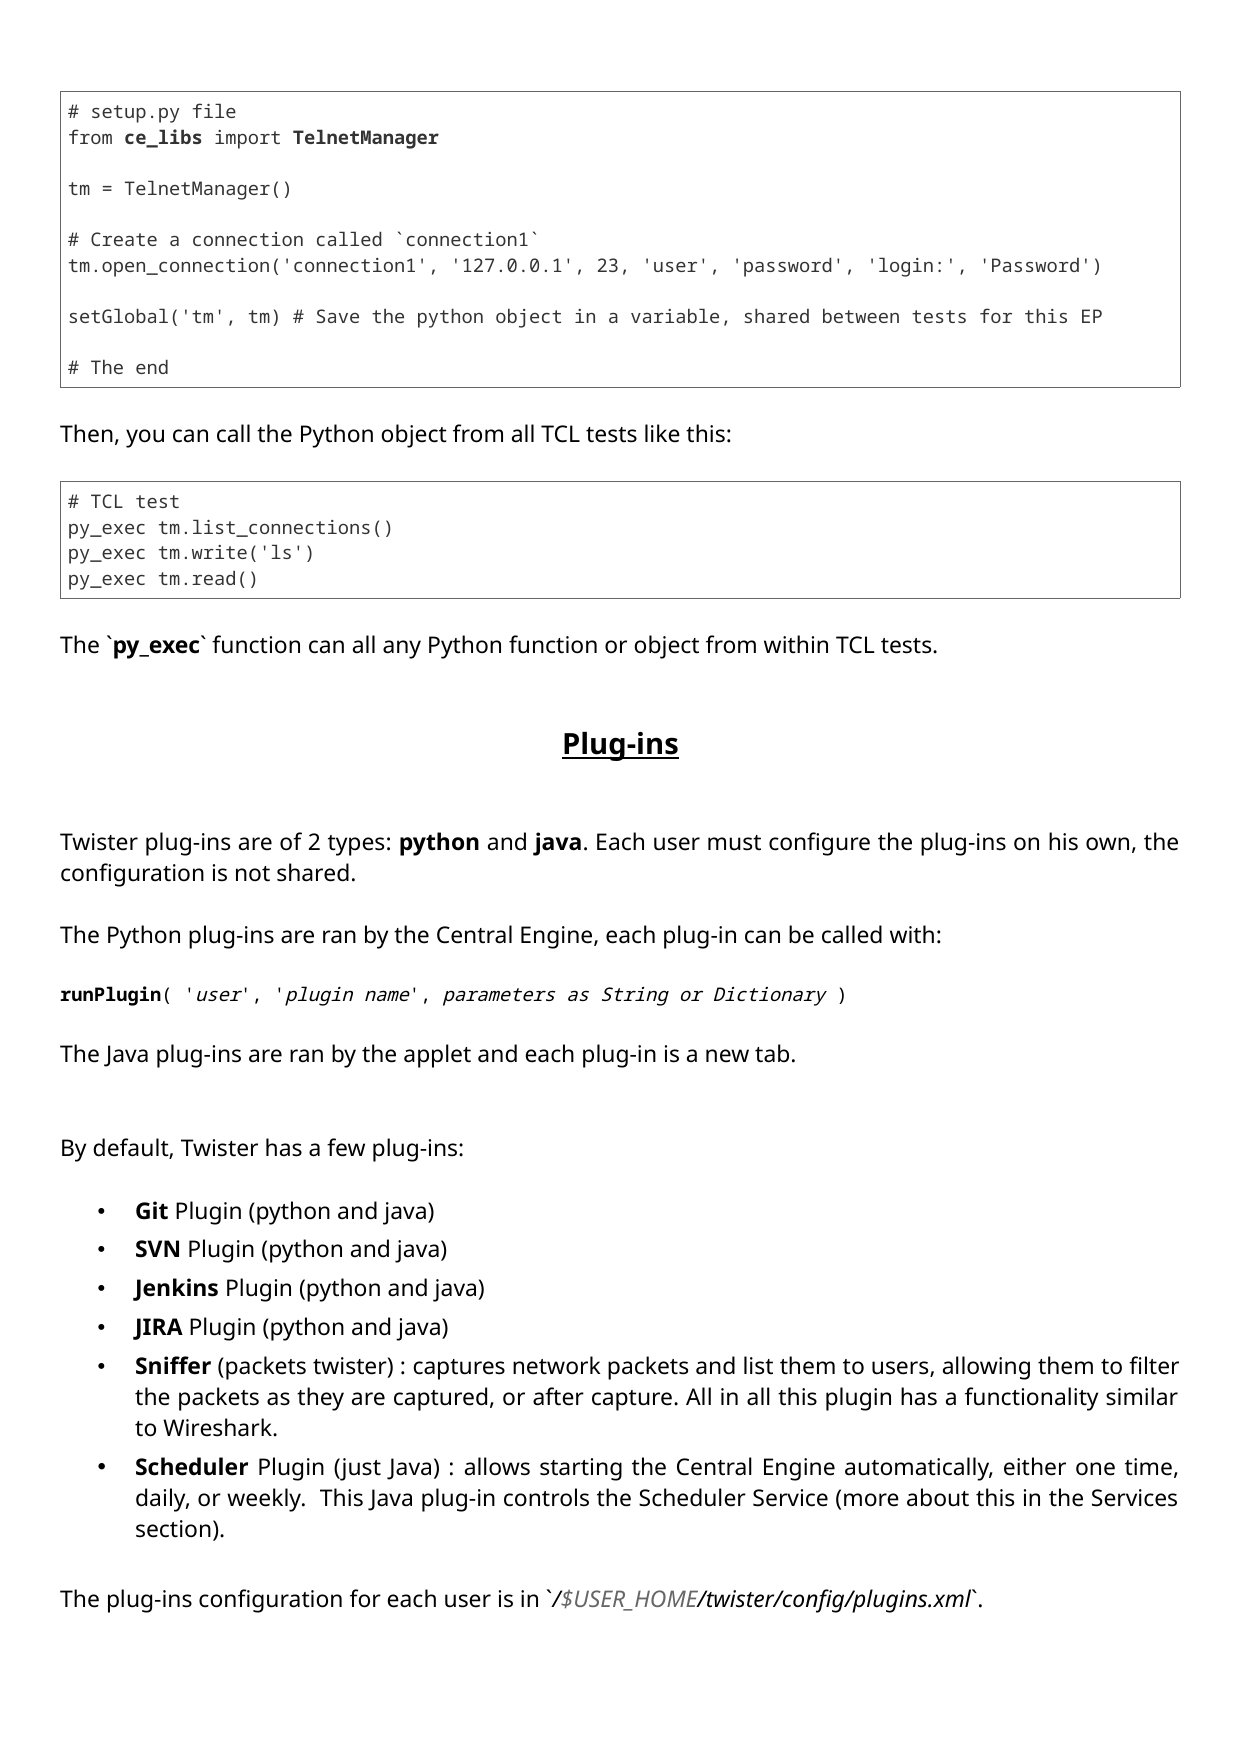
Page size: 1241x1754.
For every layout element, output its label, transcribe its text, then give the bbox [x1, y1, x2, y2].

text By default, Twister has a few plug-ins: [60, 1132, 1180, 1163]
text Twister plug-ins are of 2 types: python and java. Each user must configure the plug-ins on his own, the configuration is not shared. [60, 825, 1180, 888]
text The plug-ins configuration for each user is in `/$USER_HOME/twister/config/plugins.xml`. [60, 1583, 1180, 1615]
list Git Plugin (python and java) [97, 1195, 1180, 1226]
text from ce_libs import TelnetManager [61, 117, 1180, 150]
text # The end [61, 346, 1180, 387]
text # setup.py file [61, 92, 1180, 117]
text Then, you can call the Python object from all TCL tests like this: [60, 418, 1180, 450]
list Sniffer (packets twister) : captures network packets and list them to users, allowing them to filter the packets as they are captured, or after capture. All in all this plugin has a functionality similar to Wireshark. [97, 1350, 1180, 1443]
list Scheduler Plugin (just Java) : allows starting the Central Engine automatically, either one time, daily, or weekly. This Java plug-in controls the Scheduler Service (more about this in the Services section). [97, 1451, 1180, 1545]
text py_exec tm.list_connections() [61, 506, 1180, 532]
text The Python plug-ins are ran by the Central Engine, each plug-in can be called with: [60, 919, 1180, 950]
text setGlobal('tm', tm) # Save the python object in a variable, shared between tests for this EP [61, 295, 1180, 328]
text The `py_exec` function can all any Python function or object from within TCL tests. [60, 629, 1180, 661]
text # Create a connection called `connection1` [61, 219, 1180, 244]
list JIRA Plugin (python and java) [97, 1311, 1180, 1342]
text # TCL test [61, 482, 1180, 506]
text runPlugin( 'user', 'plugin name', parameters as String or Dictionary ) [60, 982, 1180, 1007]
list SVN Plugin (python and java) [97, 1233, 1180, 1265]
list Jenkins Plugin (python and java) [97, 1272, 1180, 1303]
text tm = TelnetManager() [61, 168, 1180, 201]
text py_exec tm.write('ls') [61, 532, 1180, 557]
text py_exec tm.read() [61, 557, 1180, 598]
text tm.open_connection('connection1', '127.0.0.1', 23, 'user', 'password', 'login:', 'Password') [61, 244, 1180, 277]
text Plug-ins [60, 723, 1180, 763]
text The Java plug-ins are ran by the applet and each plug-in is a new tab. [60, 1038, 1180, 1070]
